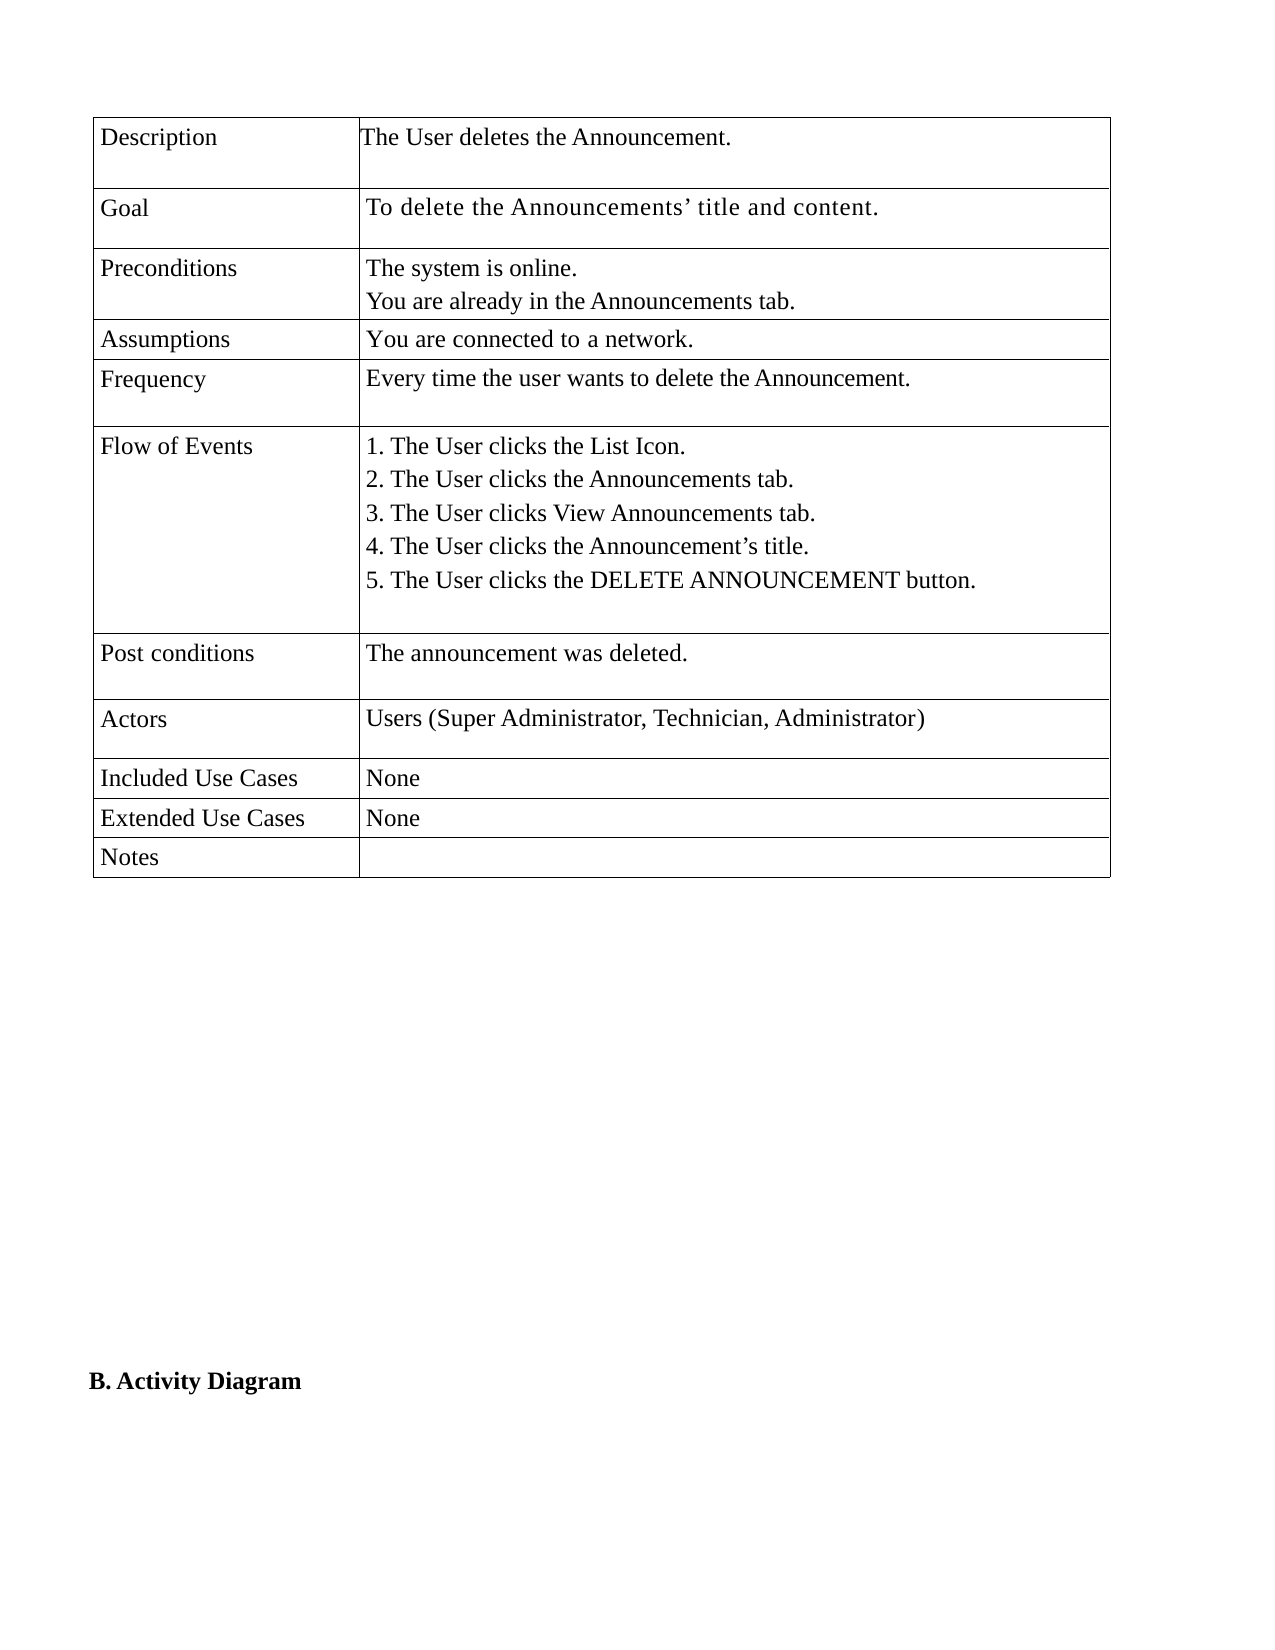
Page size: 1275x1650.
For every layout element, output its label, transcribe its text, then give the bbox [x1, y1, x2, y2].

table_cell None [360, 758, 1110, 798]
table_cell Assumptions [94, 320, 359, 358]
table_cell Preconditions [94, 249, 359, 319]
table_cell You are connected to a network. [360, 319, 1110, 358]
table_cell Users (Super Administrator, Technician, Administrator) [360, 699, 1110, 758]
table_cell Frequency [94, 360, 359, 426]
table_cell Included Use Cases [94, 759, 359, 798]
table_cell Goal [94, 189, 359, 248]
text B. Activity Diagram [88, 1366, 1186, 1395]
table_cell Every time the user wants to delete the Announcement. [360, 359, 1110, 426]
table_cell 1. The User clicks the List Icon. 2. The User clicks the Announcements tab. 3. The User clicks View Announcements tab. 4. The User clicks the Announcement’s title. 5. The User clicks the DELETE ANNOUNCEMENT button. [360, 426, 1110, 633]
table_cell The announcement was deleted. [360, 633, 1110, 699]
table_cell None [360, 798, 1110, 837]
table_header The User deletes the Announcement. [360, 118, 1110, 188]
table_cell Post conditions [94, 634, 359, 699]
table_cell Extended Use Cases [94, 799, 359, 837]
table_cell Flow of Events [94, 427, 359, 633]
table_cell Notes [94, 838, 359, 877]
table_cell To delete the Announcements’ title and content. [360, 188, 1110, 248]
table_header Description [94, 118, 359, 188]
table_cell Actors [94, 700, 359, 758]
table_cell [360, 837, 1110, 877]
table_cell The system is online. You are already in the Announcements tab. [360, 248, 1110, 319]
